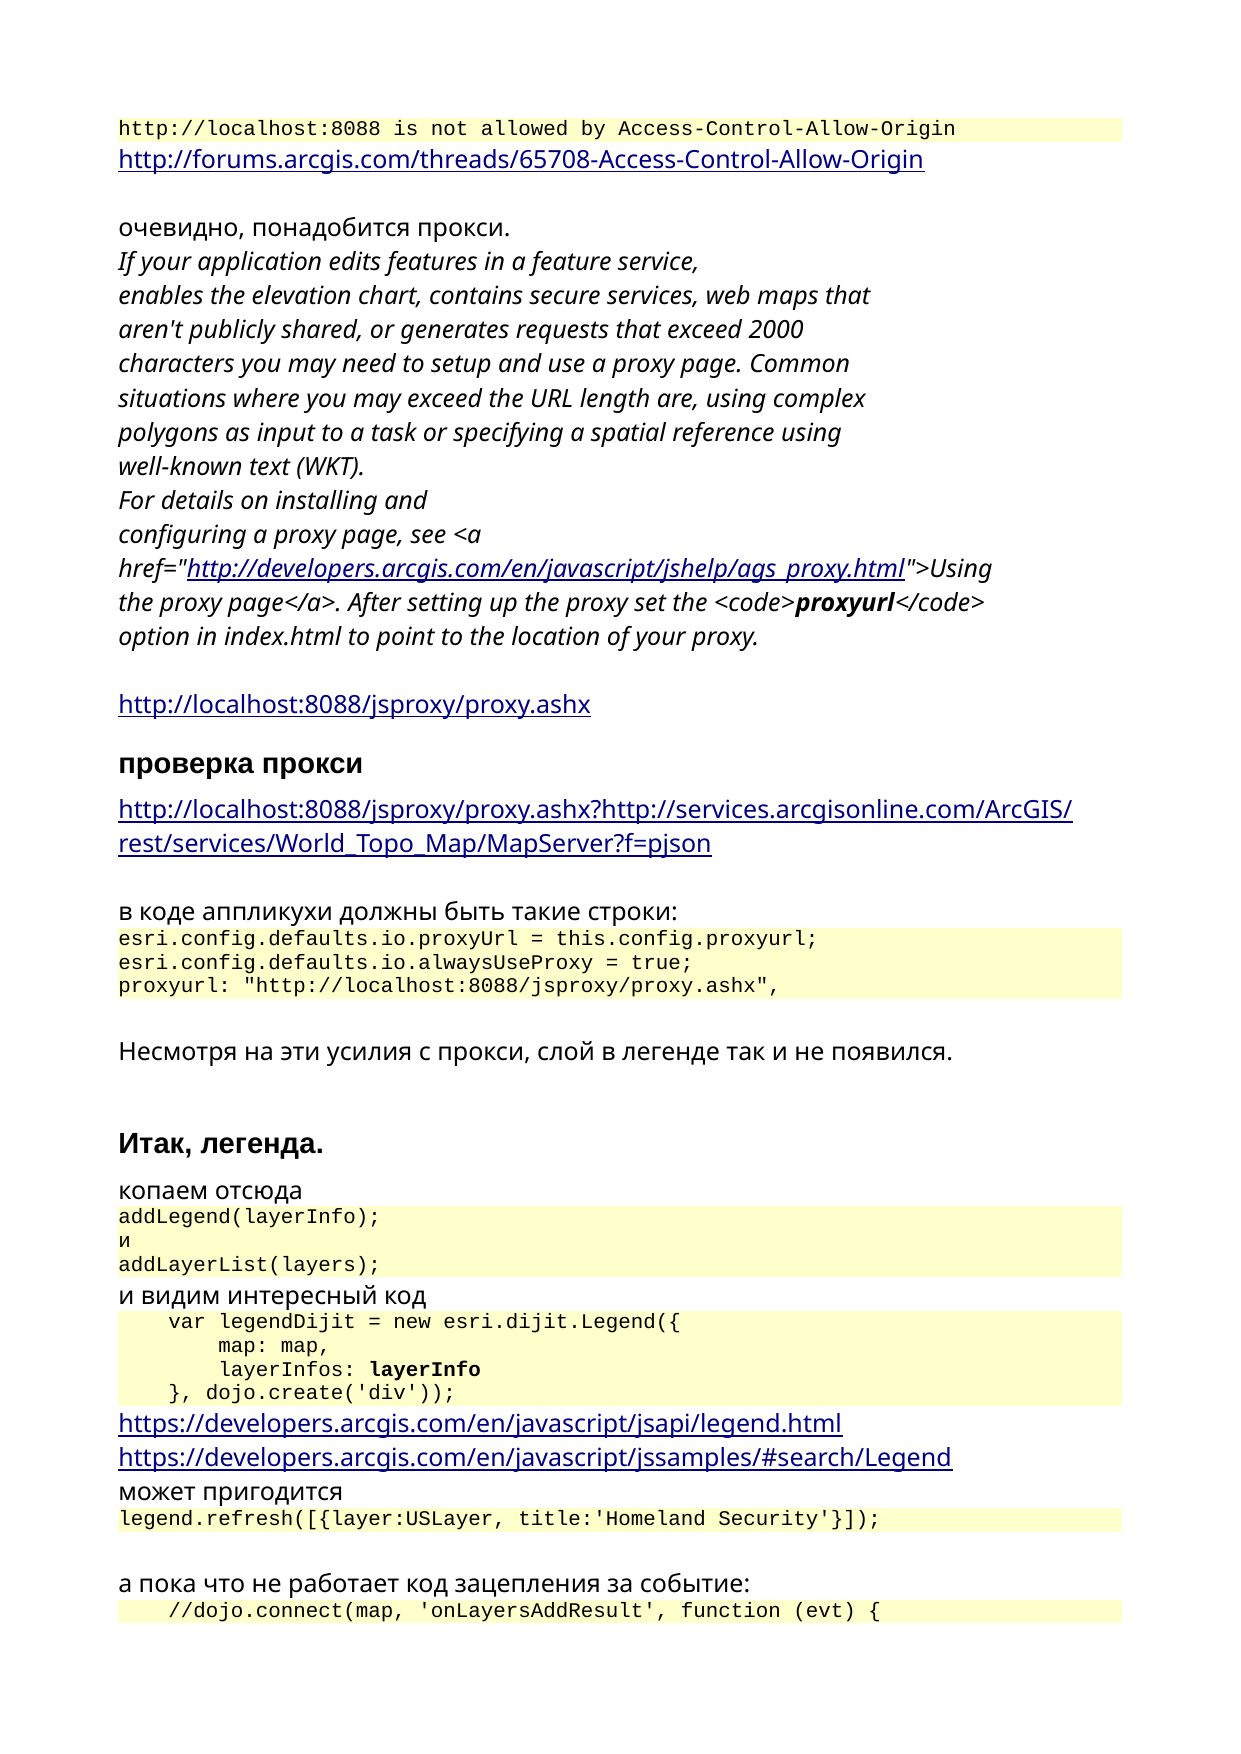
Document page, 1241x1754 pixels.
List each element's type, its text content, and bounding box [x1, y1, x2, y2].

text копаем отсюда [118, 1172, 1122, 1206]
text очевидно, понадобится прокси. [118, 210, 1122, 244]
text proxyurl: "http://localhost:8088/jsproxy/proxy.ashx", [118, 975, 1122, 999]
text //dojo.connect(map, 'onLayersAddResult', function (evt) { [118, 1600, 1122, 1623]
text и [118, 1230, 1122, 1254]
text var legendDijit = new esri.dijit.Legend({ map: map, layerInfos: layerInfo }, dojo.create('div')); [118, 1311, 1122, 1406]
text http://localhost:8088 is not allowed by Access-Control-Allow-Origin [118, 118, 1122, 142]
text https://developers.arcgis.com/en/javascript/jssamples/#search/Legend [118, 1440, 1122, 1474]
subtitle Итак, легенда. [118, 1126, 1122, 1160]
text http://localhost:8088/jsproxy/proxy.ashx?http://services.arcgisonline.com/ArcGIS/rest/services/World_Topo_Map/MapServer?f=pjson [118, 792, 1122, 860]
text addLegend(layerInfo); [118, 1206, 1122, 1230]
text и видим интересный код [118, 1277, 1122, 1311]
text а пока что не работает код зацепления за событие: [118, 1566, 1122, 1600]
text If your application edits features in a feature service, enables the elevation chart, contains secure services, web maps that aren't publicly shared, or generates requests that exceed 2000 characters you may need to setup and use a proxy page. Common situations where you may exceed the URL length are, using complex polygons as input to a task or specifying a spatial reference using well-known text (WKT). For details on installing and configuring a proxy page, see <a href="http://developers.arcgis.com/en/javascript/jshelp/ags_proxy.html">Using the proxy page</a>. After setting up the proxy set the <code>proxyurl</code> option in index.html to point to the location of your proxy. [118, 244, 1122, 653]
text Несмотря на эти усилия с прокси, слой в легенде так и не появился. [118, 1033, 1122, 1067]
text http://localhost:8088/jsproxy/proxy.ashx [118, 687, 1122, 721]
subtitle проверка прокси [118, 746, 1122, 779]
text в коде аппликухи должны быть такие строки: [118, 894, 1122, 928]
text https://developers.arcgis.com/en/javascript/jsapi/legend.html [118, 1406, 1122, 1440]
text addLayerList(layers); [118, 1254, 1122, 1277]
text legend.refresh([{layer:USLayer, title:'Homeland Security'}]); [118, 1508, 1122, 1532]
text esri.config.defaults.io.proxyUrl = this.config.proxyurl; esri.config.defaults.io.alwaysUseProxy = true; [118, 928, 1122, 975]
text http://forums.arcgis.com/threads/65708-Access-Control-Allow-Origin [118, 142, 1122, 176]
text может пригодится [118, 1474, 1122, 1508]
